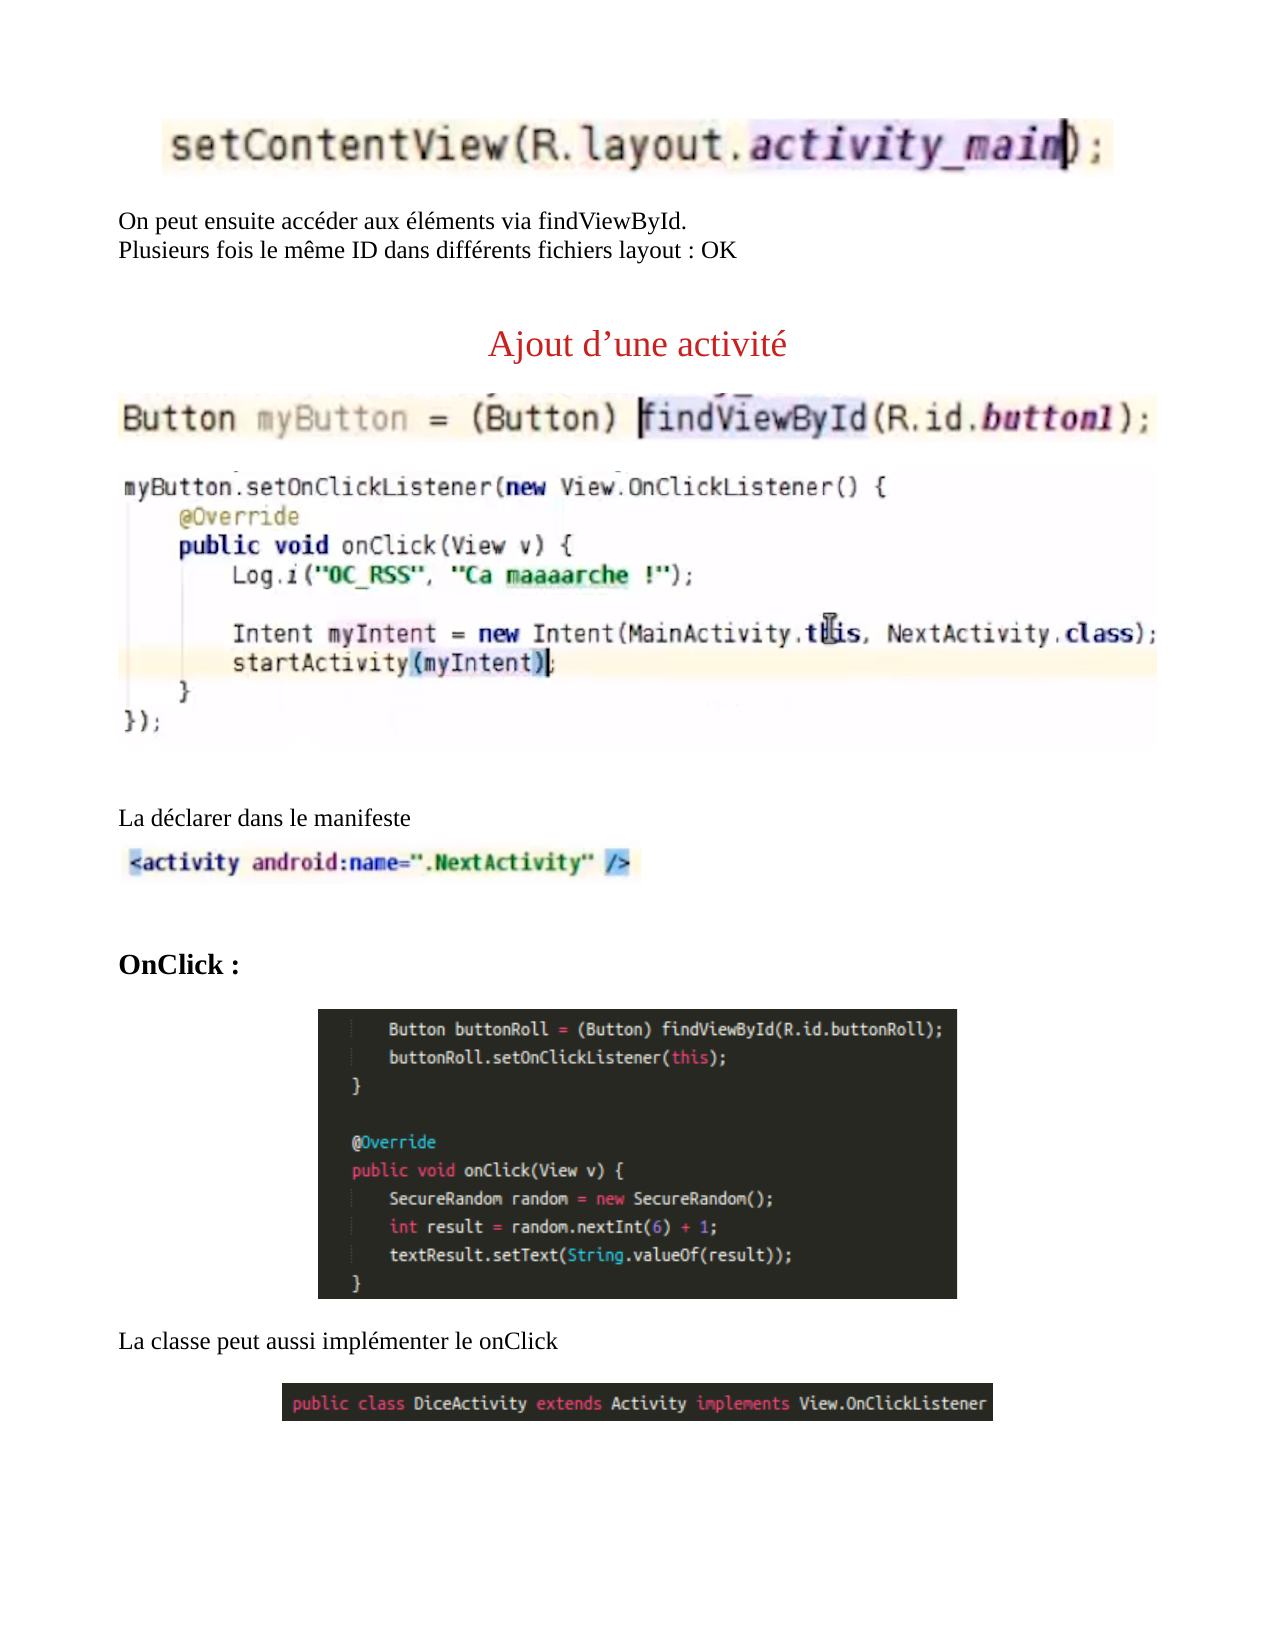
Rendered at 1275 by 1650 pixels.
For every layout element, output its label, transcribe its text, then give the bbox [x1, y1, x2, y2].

picture [318, 1009, 958, 1299]
text Plusieurs fois le même ID dans différents fichiers layout : OK [118, 235, 1157, 264]
picture [161, 118, 1114, 178]
text La déclarer dans le manifeste [118, 803, 1157, 832]
text Ajout d’une activité [118, 321, 1157, 364]
text On peut ensuite accéder aux éléments via findViewById. [118, 206, 1157, 235]
text La classe peut aussi implémenter le onClick [118, 1326, 1157, 1354]
picture [118, 393, 1157, 443]
text OnClick : [118, 947, 1157, 981]
picture [282, 1383, 993, 1421]
picture [118, 471, 1157, 746]
picture [121, 840, 642, 884]
